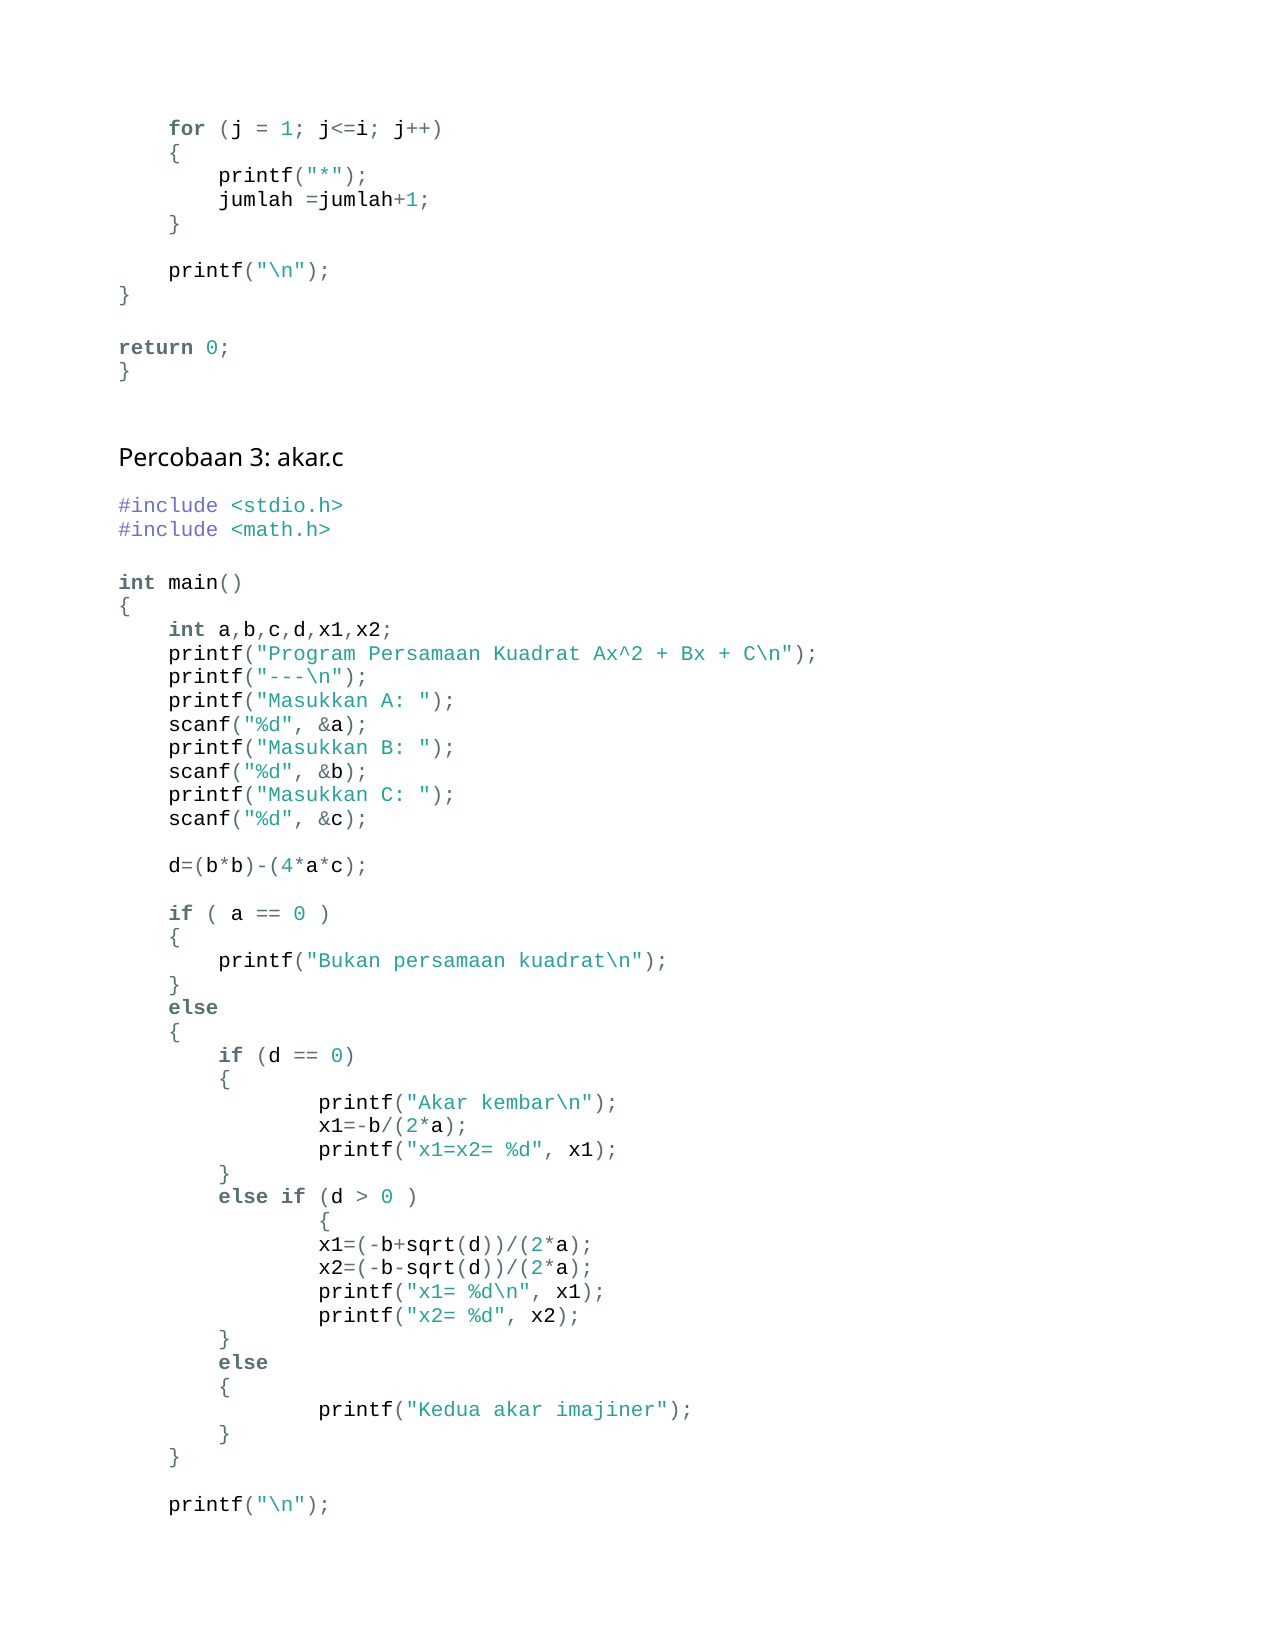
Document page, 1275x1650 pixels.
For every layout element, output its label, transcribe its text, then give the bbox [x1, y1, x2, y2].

text printf("Kedua akar imajiner"); [118, 1399, 1157, 1423]
text printf("Bukan persamaan kuadrat\n"); [118, 950, 1157, 974]
text scanf("%d", &a); [118, 713, 1157, 737]
text jumlah =jumlah+1; [118, 189, 1157, 213]
text if ( a == 0 ) [118, 903, 1157, 926]
text Percobaan 3: akar.c [118, 439, 1157, 473]
text { [118, 1068, 1157, 1092]
text scanf("%d", &c); [118, 808, 1157, 832]
text } [118, 1163, 1157, 1186]
text printf("\n"); [118, 260, 1157, 284]
text } [118, 360, 1157, 384]
text x1=(-b+sqrt(d))/(2*a); [118, 1234, 1157, 1257]
text { [118, 926, 1157, 950]
text { [118, 1376, 1157, 1399]
text int main() [118, 572, 1157, 595]
text else if (d > 0 ) [118, 1186, 1157, 1210]
text } [118, 284, 1157, 307]
text #include <stdio.h> [118, 495, 1157, 518]
text } [118, 1447, 1157, 1470]
text } [118, 974, 1157, 997]
text printf("Program Persamaan Kuadrat Ax^2 + Bx + C\n"); [118, 643, 1157, 666]
text x1=-b/(2*a); [118, 1116, 1157, 1139]
text { [118, 142, 1157, 165]
text else [118, 997, 1157, 1021]
text printf("Masukkan A: "); [118, 690, 1157, 713]
text printf("x2= %d", x2); [118, 1305, 1157, 1328]
text } [118, 1423, 1157, 1447]
text } [118, 213, 1157, 236]
text printf("Masukkan B: "); [118, 737, 1157, 761]
text int a,b,c,d,x1,x2; [118, 619, 1157, 643]
text else [118, 1352, 1157, 1376]
text for (j = 1; j<=i; j++) [118, 118, 1157, 142]
text x2=(-b-sqrt(d))/(2*a); [118, 1257, 1157, 1281]
text printf("x1= %d\n", x1); [118, 1281, 1157, 1305]
text d=(b*b)-(4*a*c); [118, 855, 1157, 879]
text { [118, 1210, 1157, 1234]
text { [118, 1021, 1157, 1044]
text printf("x1=x2= %d", x1); [118, 1139, 1157, 1163]
text printf("---\n"); [118, 666, 1157, 690]
text { [118, 595, 1157, 619]
text scanf("%d", &b); [118, 761, 1157, 784]
text printf("Masukkan C: "); [118, 784, 1157, 808]
text printf("\n"); [118, 1494, 1157, 1517]
text printf("Akar kembar\n"); [118, 1092, 1157, 1116]
text printf("*"); [118, 165, 1157, 189]
text #include <math.h> [118, 518, 1157, 542]
text return 0; [118, 337, 1157, 360]
text } [118, 1328, 1157, 1352]
text if (d == 0) [118, 1044, 1157, 1068]
